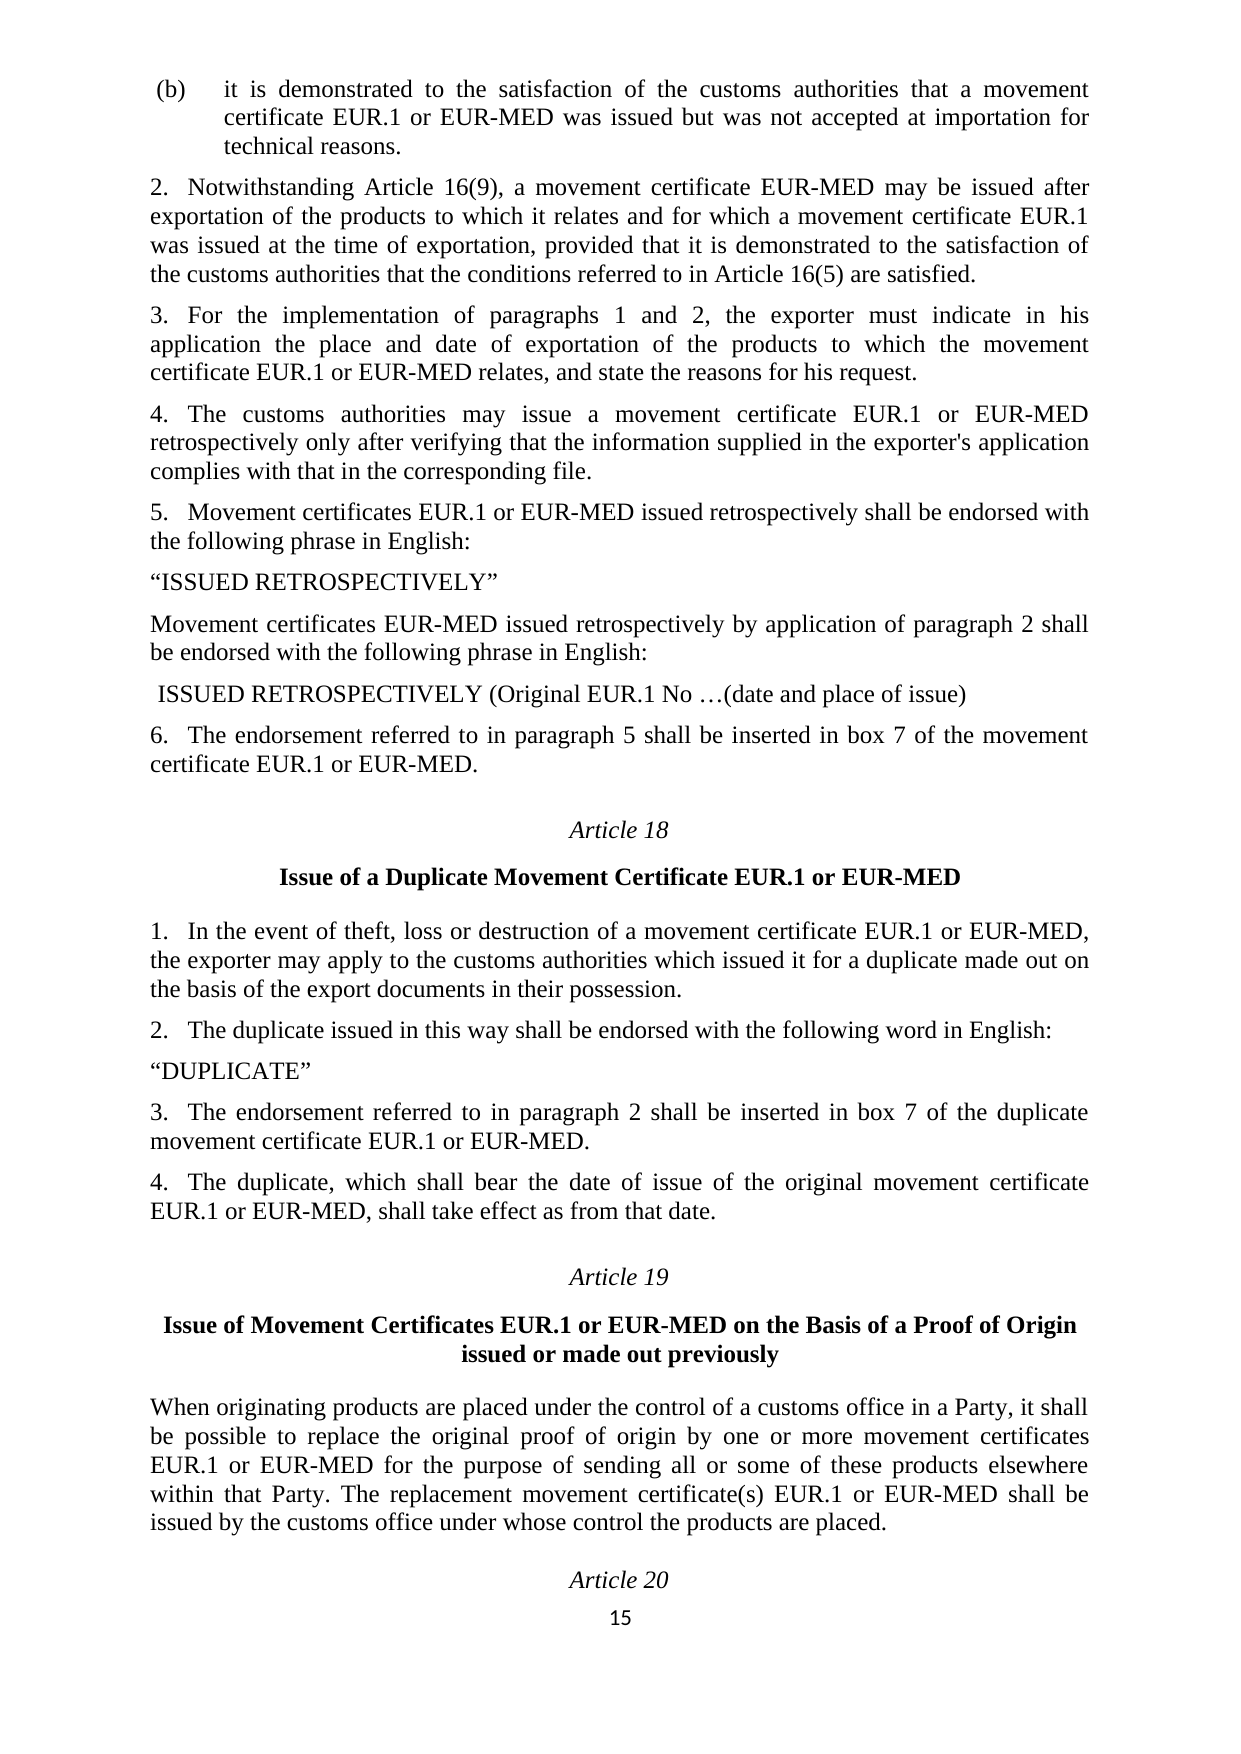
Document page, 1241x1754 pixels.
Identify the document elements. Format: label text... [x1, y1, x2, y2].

text Issue of Movement Certificates EUR.1 or EUR-MED on the Basis of a Proof of Origin issued or made out previously [150, 1310, 1090, 1367]
text 2. The duplicate issued in this way shall be endorsed with the following word in English: [150, 1015, 1090, 1044]
text Movement certificates EUR-MED issued retrospectively by application of paragraph 2 shall be endorsed with the following phrase in English: [150, 609, 1090, 666]
text Article 18 [150, 815, 1090, 844]
text Article 20 [150, 1565, 1090, 1594]
text (b) it is demonstrated to the satisfaction of the customs authorities that a movement certificate EUR.1 or EUR-MED was issued but was not accepted at importation for technical reasons. [150, 74, 1090, 160]
table_header [150, 666, 157, 707]
text 2. Notwithstanding Article 16(9), a movement certificate EUR-MED may be issued after exportation of the products to which it relates and for which a movement certificate EUR.1 was issued at the time of exportation, provided that it is demonstrated to the satisfaction of the customs authorities that the conditions referred to in Article 16(5) are satisfied. [150, 172, 1090, 287]
text 4. The customs authorities may issue a movement certificate EUR.1 or EUR-MED retrospectively only after verifying that the information supplied in the exporter's application complies with that in the corresponding file. [150, 399, 1090, 485]
text When originating products are placed under the control of a customs office in a Party, it shall be possible to replace the original proof of origin by one or more movement certificates EUR.1 or EUR-MED for the purpose of sending all or some of these products elsewhere within that Party. The replacement movement certificate(s) EUR.1 or EUR-MED shall be issued by the customs office under whose control the products are placed. [150, 1392, 1090, 1536]
text 6. The endorsement referred to in paragraph 5 shall be inserted in box 7 of the movement certificate EUR.1 or EUR-MED. [150, 720, 1090, 777]
text 3. For the implementation of paragraphs 1 and 2, the exporter must indicate in his application the place and date of exportation of the products to which the movement certificate EUR.1 or EUR-MED relates, and state the reasons for his request. [150, 300, 1090, 386]
text “ISSUED RETROSPECTIVELY” [150, 567, 1090, 596]
table_header ISSUED RETROSPECTIVELY (Original EUR.1 No …(date and place of issue) [157, 666, 1090, 707]
text 5. Movement certificates EUR.1 or EUR-MED issued retrospectively shall be endorsed with the following phrase in English: [150, 497, 1090, 555]
text Issue of a Duplicate Movement Certificate EUR.1 or EUR-MED [150, 862, 1090, 891]
text 3. The endorsement referred to in paragraph 2 shall be inserted in box 7 of the duplicate movement certificate EUR.1 or EUR-MED. [150, 1097, 1090, 1155]
text 4. The duplicate, which shall bear the date of issue of the original movement certificate EUR.1 or EUR-MED, shall take effect as from that date. [150, 1167, 1090, 1225]
text 1. In the event of theft, loss or destruction of a movement certificate EUR.1 or EUR-MED, the exporter may apply to the customs authorities which issued it for a duplicate made out on the basis of the export documents in their possession. [150, 916, 1090, 1002]
text Article 19 [150, 1262, 1090, 1291]
text “DUPLICATE” [150, 1056, 1090, 1085]
